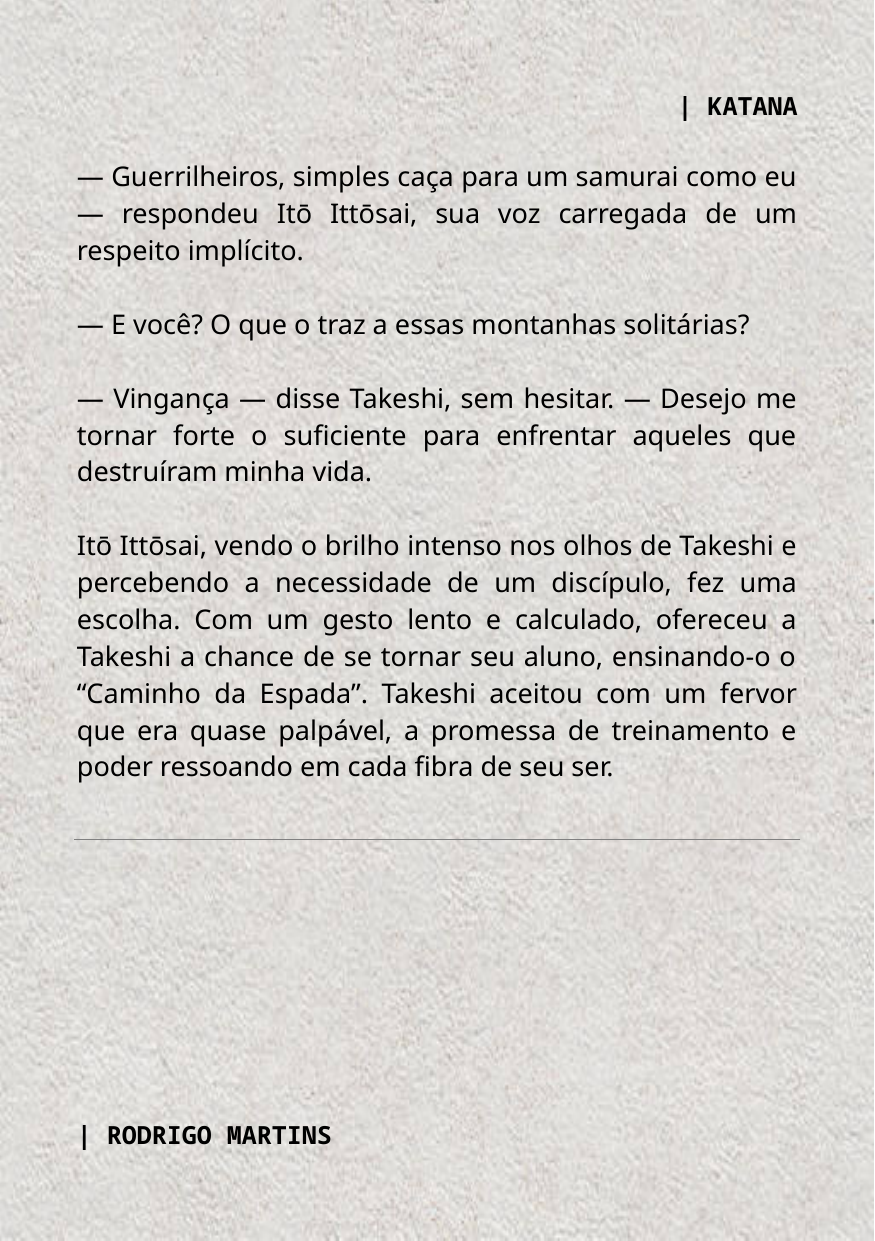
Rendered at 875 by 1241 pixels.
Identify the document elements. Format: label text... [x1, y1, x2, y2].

text — Vingança — disse Takeshi, sem hesitar. — Desejo me tornar forte o suficiente para enfrentar aqueles que destruíram minha vida. [74, 379, 800, 490]
picture [0, 0, 874, 1241]
text — E você? O que o traz a essas montanhas solitárias? [74, 305, 800, 342]
text — Guerrilheiros, simples caça para um samurai como eu — respondeu Itō Ittōsai, sua voz carregada de um respeito implícito. [74, 155, 800, 268]
text Itō Ittōsai, vendo o brilho intenso nos olhos de Takeshi e percebendo a necessidade de um discípulo, fez uma escolha. Com um gesto lento e calculado, ofereceu a Takeshi a chance de se tornar seu aluno, ensinando-o o “Caminho da Espada”. Takeshi aceitou com um fervor que era quase palpável, a promessa de treinamento e poder ressoando em cada fibra de seu ser. [74, 527, 800, 785]
